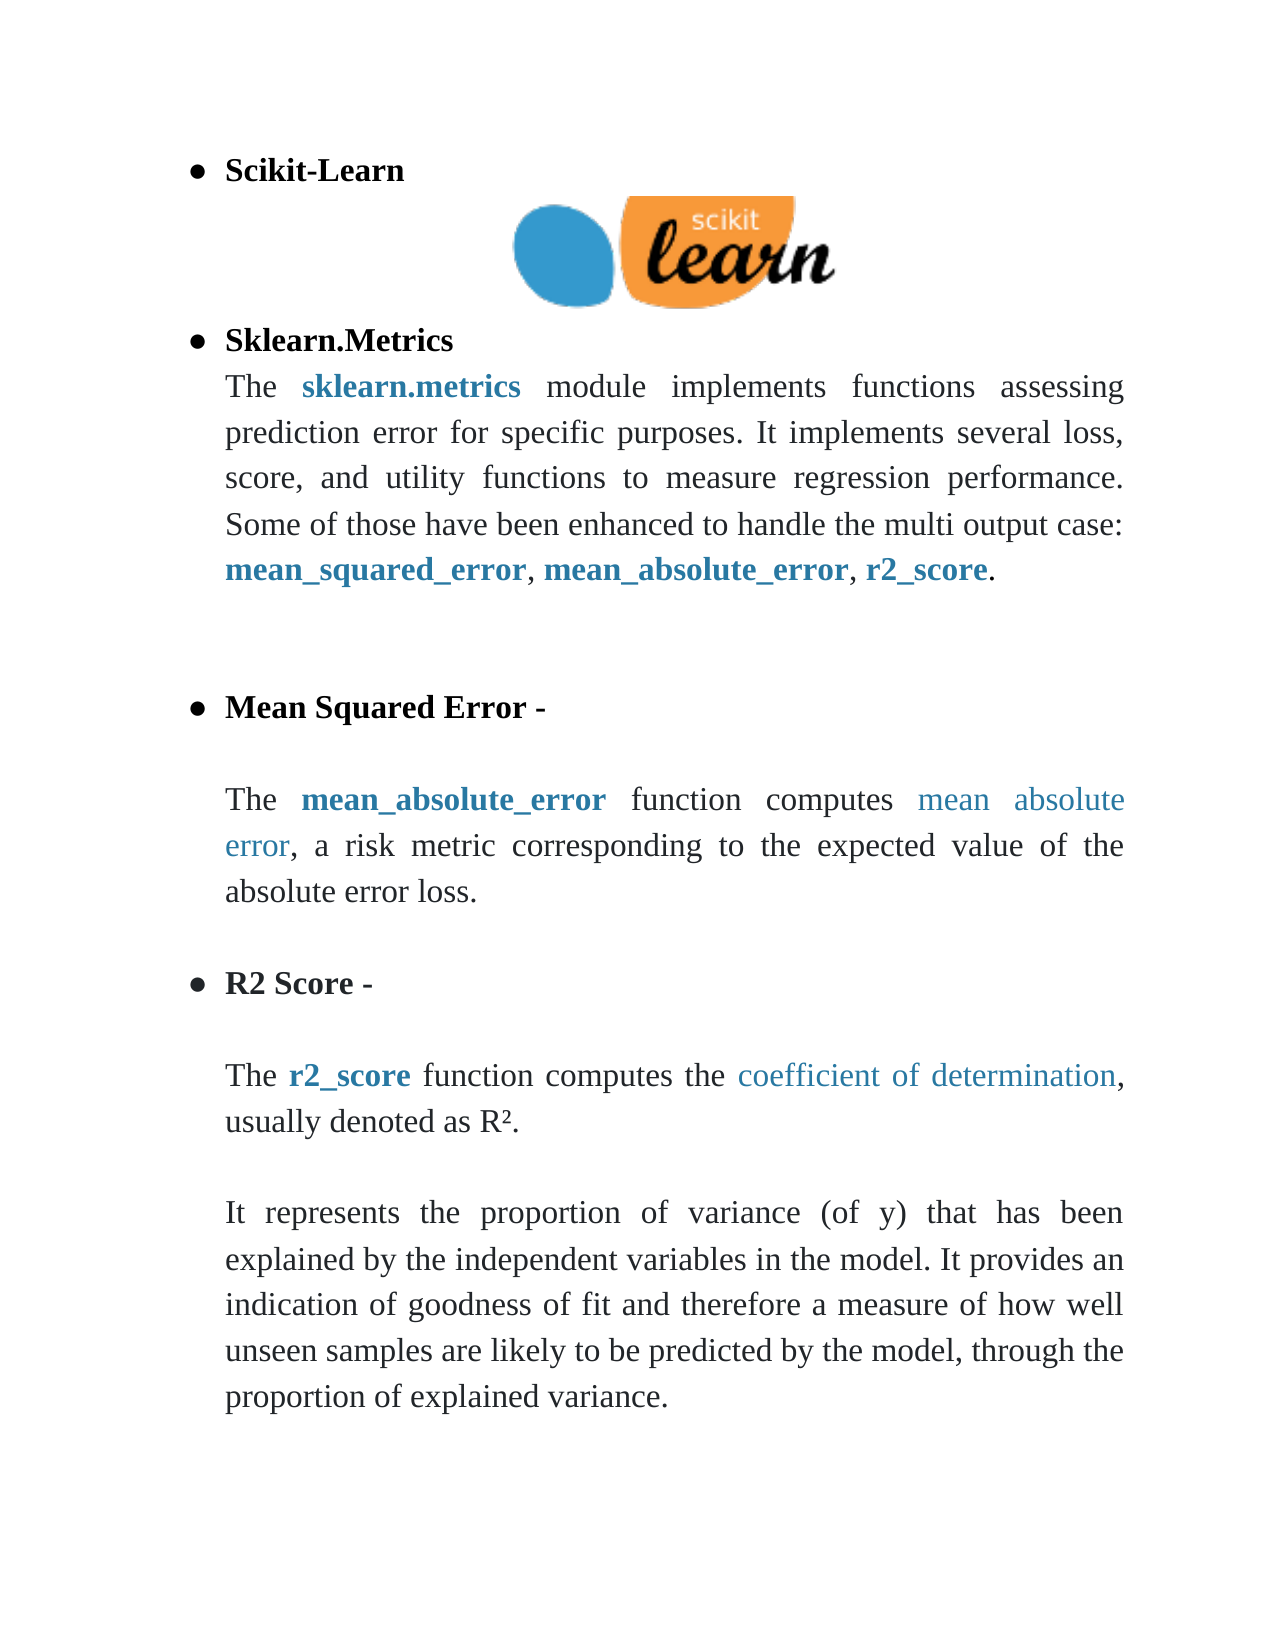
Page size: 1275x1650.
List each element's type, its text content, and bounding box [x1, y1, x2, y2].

picture [511, 196, 839, 315]
list Mean Squared Error - [187, 687, 1125, 726]
text The r2_score function computes the coefficient of determination, usually denoted as R². [225, 1055, 1125, 1139]
text It represents the proportion of variance (of y) that has been explained by the independent variables in the model. It provides an indication of goodness of fit and therefore a measure of how well unseen samples are likely to be predicted by the model, through the proportion of explained variance. [225, 1193, 1125, 1415]
list Sklearn.Metrics [187, 320, 1125, 358]
list Scikit-Learn [187, 150, 1125, 188]
text The sklearn.metrics module implements functions assessing prediction error for specific purposes. It implements several loss, score, and utility functions to measure regression performance. Some of those have been enhanced to handle the multi output case: mean_squared_error, mean_absolute_error, r2_score. [225, 366, 1125, 588]
text The mean_absolute_error function computes mean absolute error, a risk metric corresponding to the expected value of the absolute error loss. [225, 779, 1125, 909]
list R2 Score - [187, 963, 1125, 1001]
